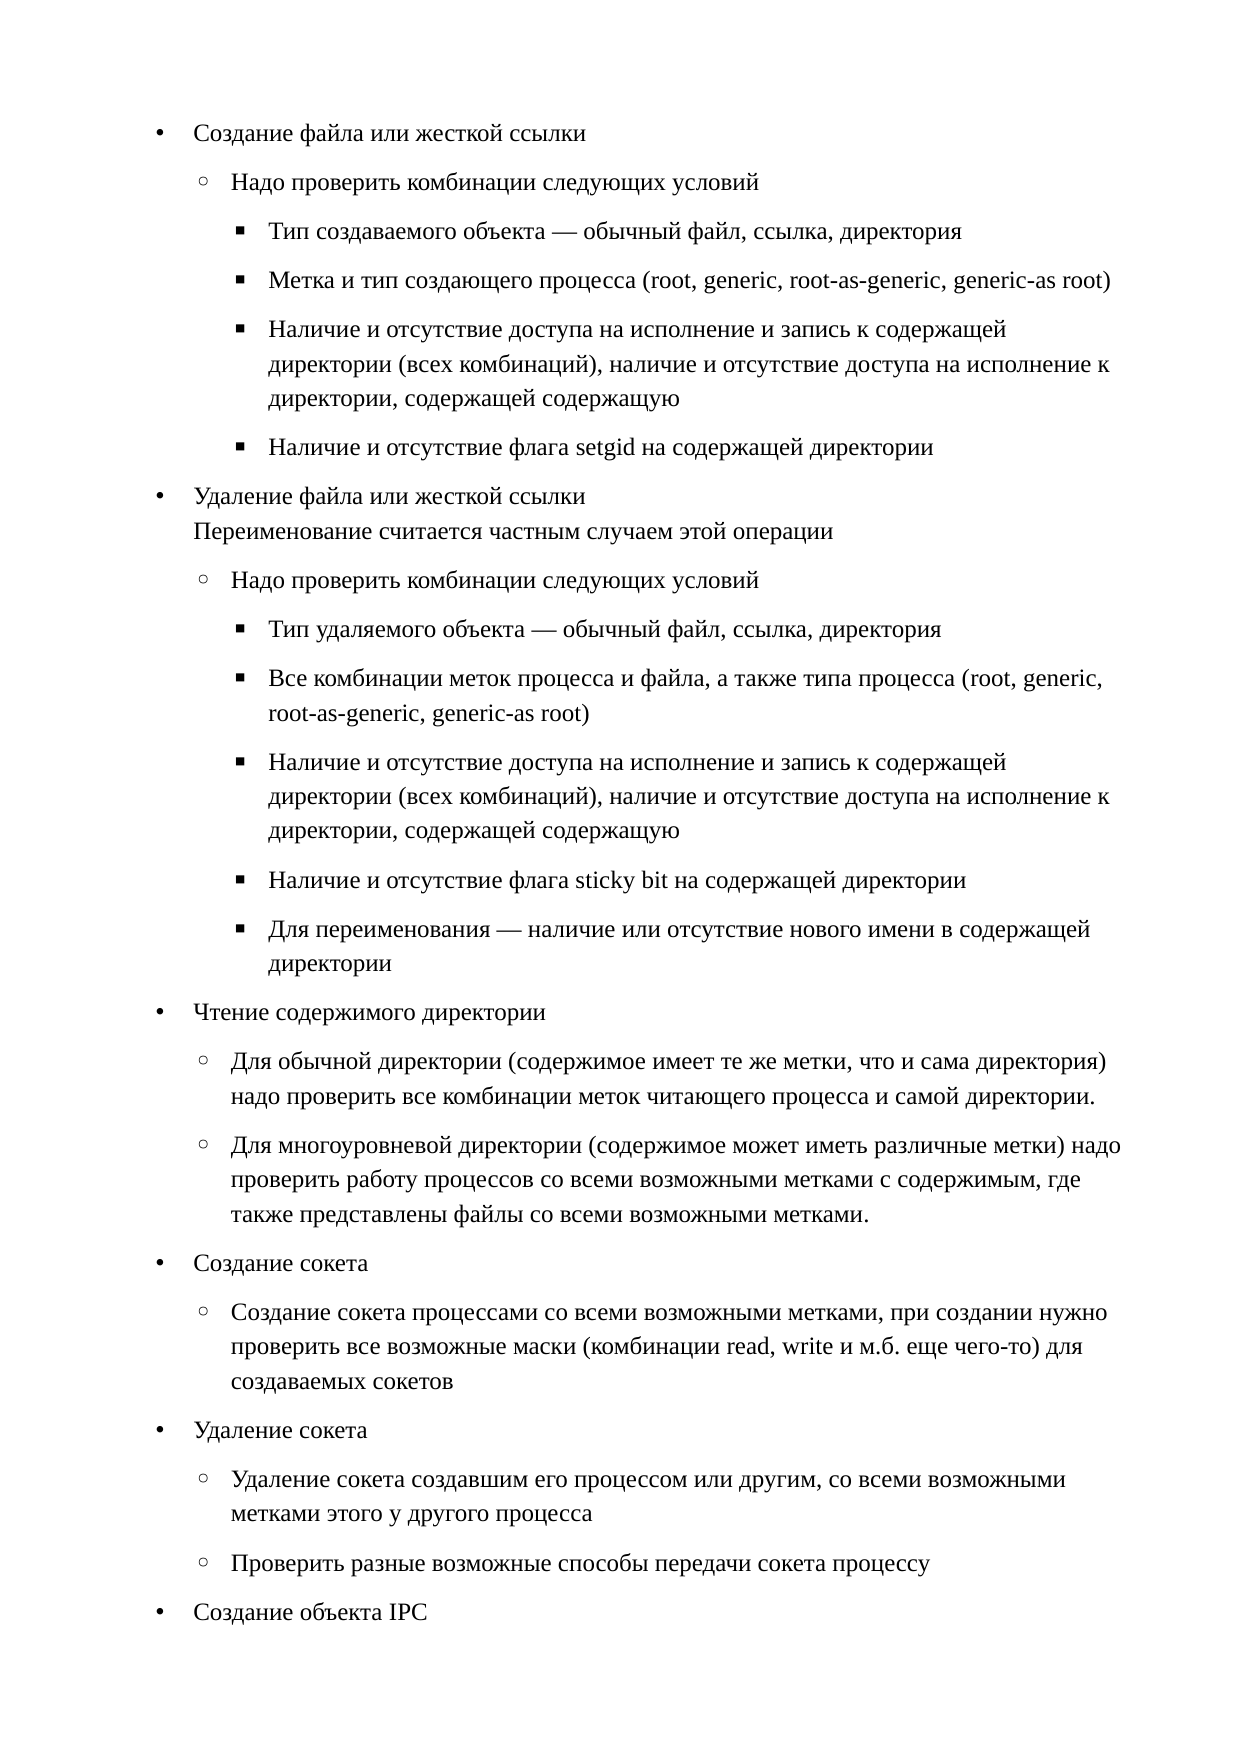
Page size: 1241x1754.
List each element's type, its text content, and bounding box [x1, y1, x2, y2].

list Удаление сокета [156, 1415, 1122, 1444]
list Наличие и отсутствие доступа на исполнение и запись к содержащей директории (всех комбинаций), наличие и отсутствие доступа на исполнение к директории, содержащей содержащую [231, 314, 1122, 412]
list Удаление файла или жесткой ссылки Переименование считается частным случаем этой операции [156, 481, 1122, 545]
list Надо проверить комбинации следующих условий [193, 167, 1122, 196]
list Создание объекта IPC [156, 1597, 1122, 1625]
list Для обычной директории (содержимое имеет те же метки, что и сама директория) надо проверить все комбинации меток читающего процесса и самой директории. [193, 1046, 1122, 1109]
list Для многоуровневой директории (содержимое может иметь различные метки) надо проверить работу процессов со всеми возможными метками с содержимым, где также представлены файлы со всеми возможными метками. [193, 1130, 1122, 1228]
list Надо проверить комбинации следующих условий [193, 565, 1122, 594]
list Тип удаляемого объекта — обычный файл, ссылка, директория [231, 614, 1122, 643]
list Наличие и отсутствие доступа на исполнение и запись к содержащей директории (всех комбинаций), наличие и отсутствие доступа на исполнение к директории, содержащей содержащую [231, 747, 1122, 844]
list Метка и тип создающего процесса (root, generic, root-as-generic, generic-as root) [231, 265, 1122, 294]
list Создание сокета [156, 1248, 1122, 1277]
list Тип создаваемого объекта — обычный файл, ссылка, директория [231, 216, 1122, 245]
list Наличие и отсутствие флага setgid на содержащей директории [231, 432, 1122, 461]
list Чтение содержимого директории [156, 997, 1122, 1026]
list Для переименования — наличие или отсутствие нового имени в содержащей директории [231, 914, 1122, 977]
list Cоздание сокета процессами со всеми возможными метками, при создании нужно проверить все возможные маски (комбинации read, write и м.б. еще чего-то) для создаваемых сокетов [193, 1297, 1122, 1395]
list Удаление сокета создавшим его процессом или другим, со всеми возможными метками этого у другого процесса [193, 1464, 1122, 1527]
list Проверить разные возможные способы передачи сокета процессу [193, 1548, 1122, 1576]
list Все комбинации меток процесса и файла, а также типа процесса (root, generic, root-as-generic, generic-as root) [231, 663, 1122, 726]
list Создание файла или жесткой ссылки [156, 118, 1122, 147]
list Наличие и отсутствие флага sticky bit на содержащей директории [231, 865, 1122, 893]
